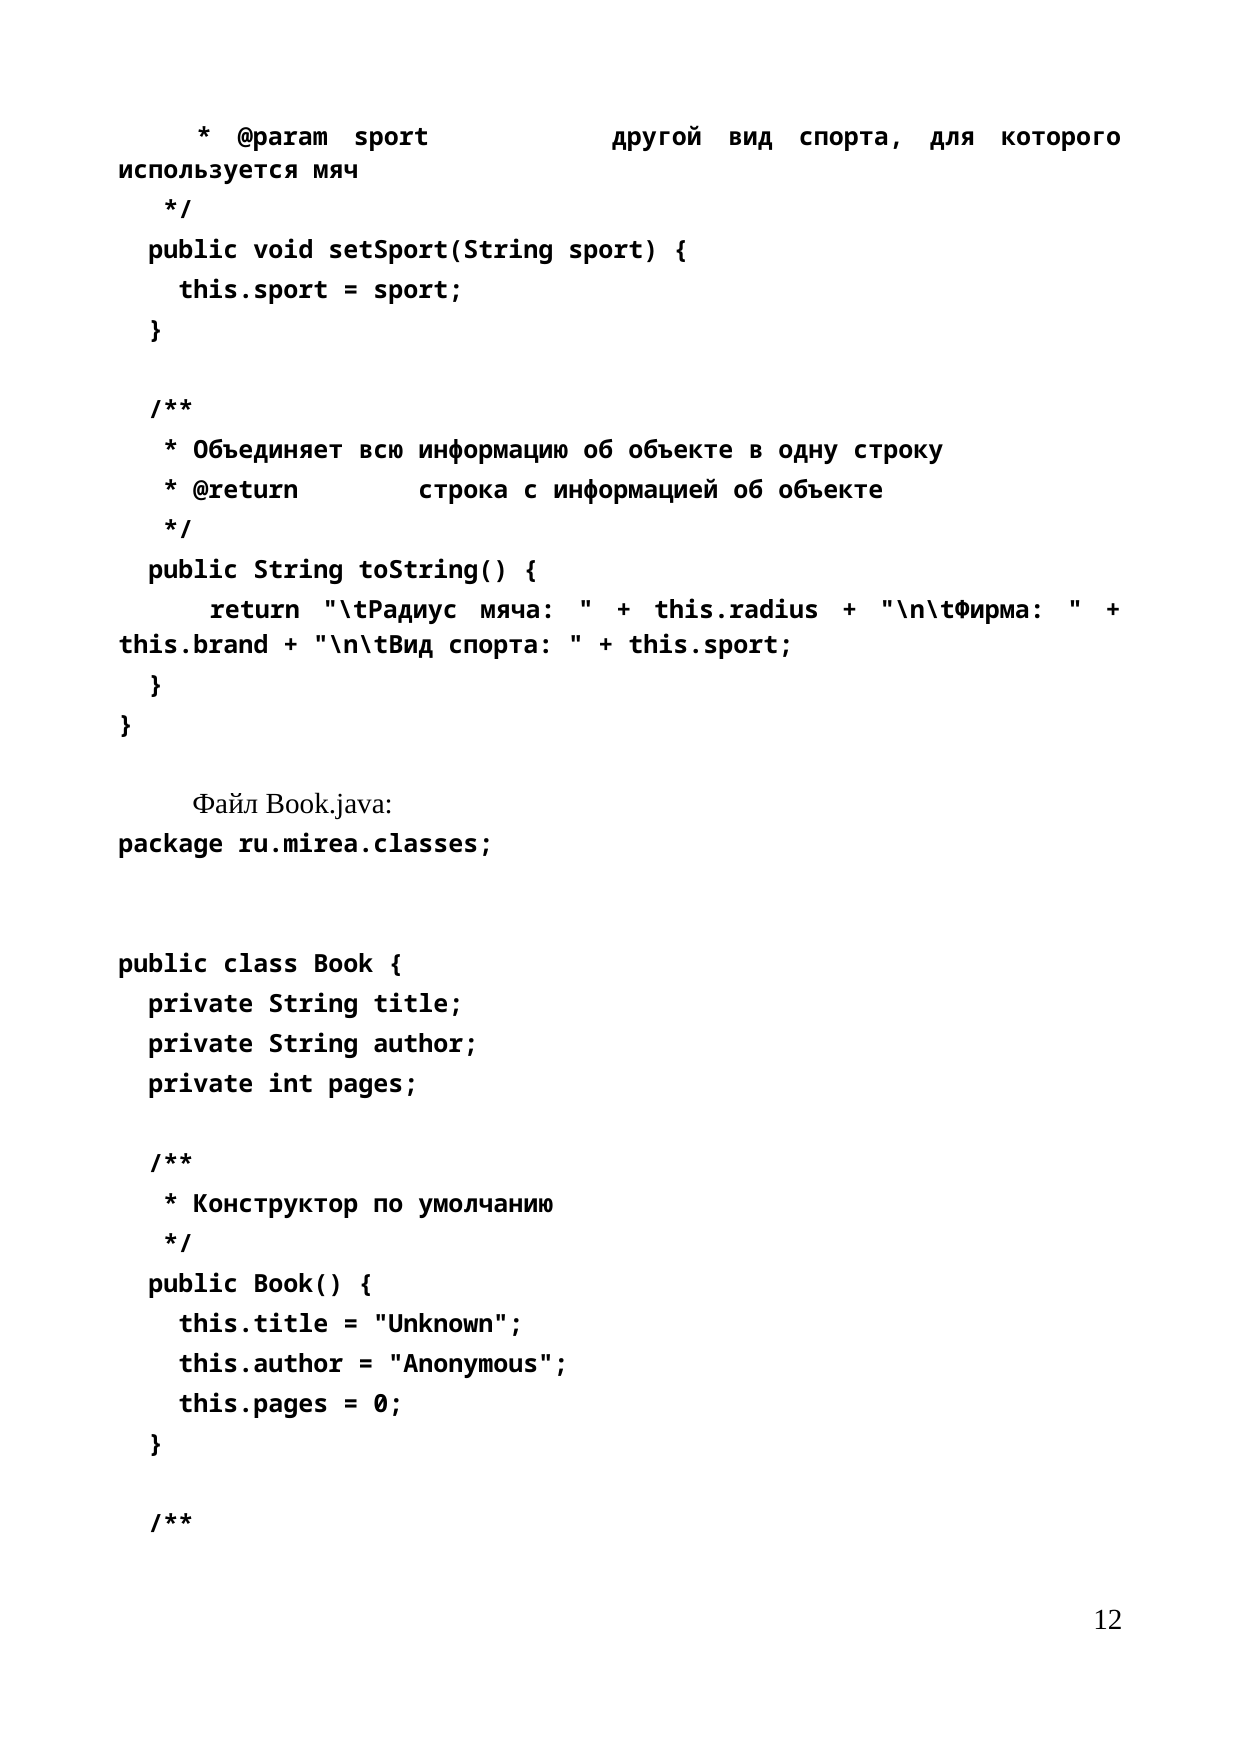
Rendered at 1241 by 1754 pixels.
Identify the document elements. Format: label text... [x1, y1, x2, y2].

text } [118, 666, 1122, 700]
text public Book() { [118, 1266, 1122, 1300]
text } [118, 312, 1122, 346]
text * @param sport другой вид спорта, для которого используется мяч [118, 118, 1122, 186]
text private String author; [118, 1026, 1122, 1060]
text this.sport = sport; [118, 272, 1122, 306]
text return "\tРадиус мяча: " + this.radius + "\n\tФирма: " + this.brand + "\n\tВид спорта: " + this.sport; [118, 592, 1122, 660]
text * Конструктор по умолчанию [118, 1186, 1122, 1220]
text } [118, 706, 1122, 740]
text this.author = "Anonymous"; [118, 1346, 1122, 1380]
text this.pages = 0; [118, 1386, 1122, 1420]
text public class Book { [118, 946, 1122, 980]
text Файл Book.java: [118, 786, 1122, 820]
text public void setSport(String sport) { [118, 232, 1122, 266]
text package ru.mirea.classes; [118, 826, 1122, 860]
text */ [118, 192, 1122, 226]
text } [118, 1426, 1122, 1460]
text * @return строка с информацией об объекте [118, 472, 1122, 506]
text /** [118, 1506, 1122, 1540]
text private String title; [118, 986, 1122, 1020]
text * Объединяет всю информацию об объекте в одну строку [118, 432, 1122, 466]
text */ [118, 512, 1122, 546]
text */ [118, 1226, 1122, 1260]
text /** [118, 1146, 1122, 1180]
text private int pages; [118, 1066, 1122, 1100]
text /** [118, 392, 1122, 426]
text public String toString() { [118, 552, 1122, 586]
text this.title = "Unknown"; [118, 1306, 1122, 1340]
